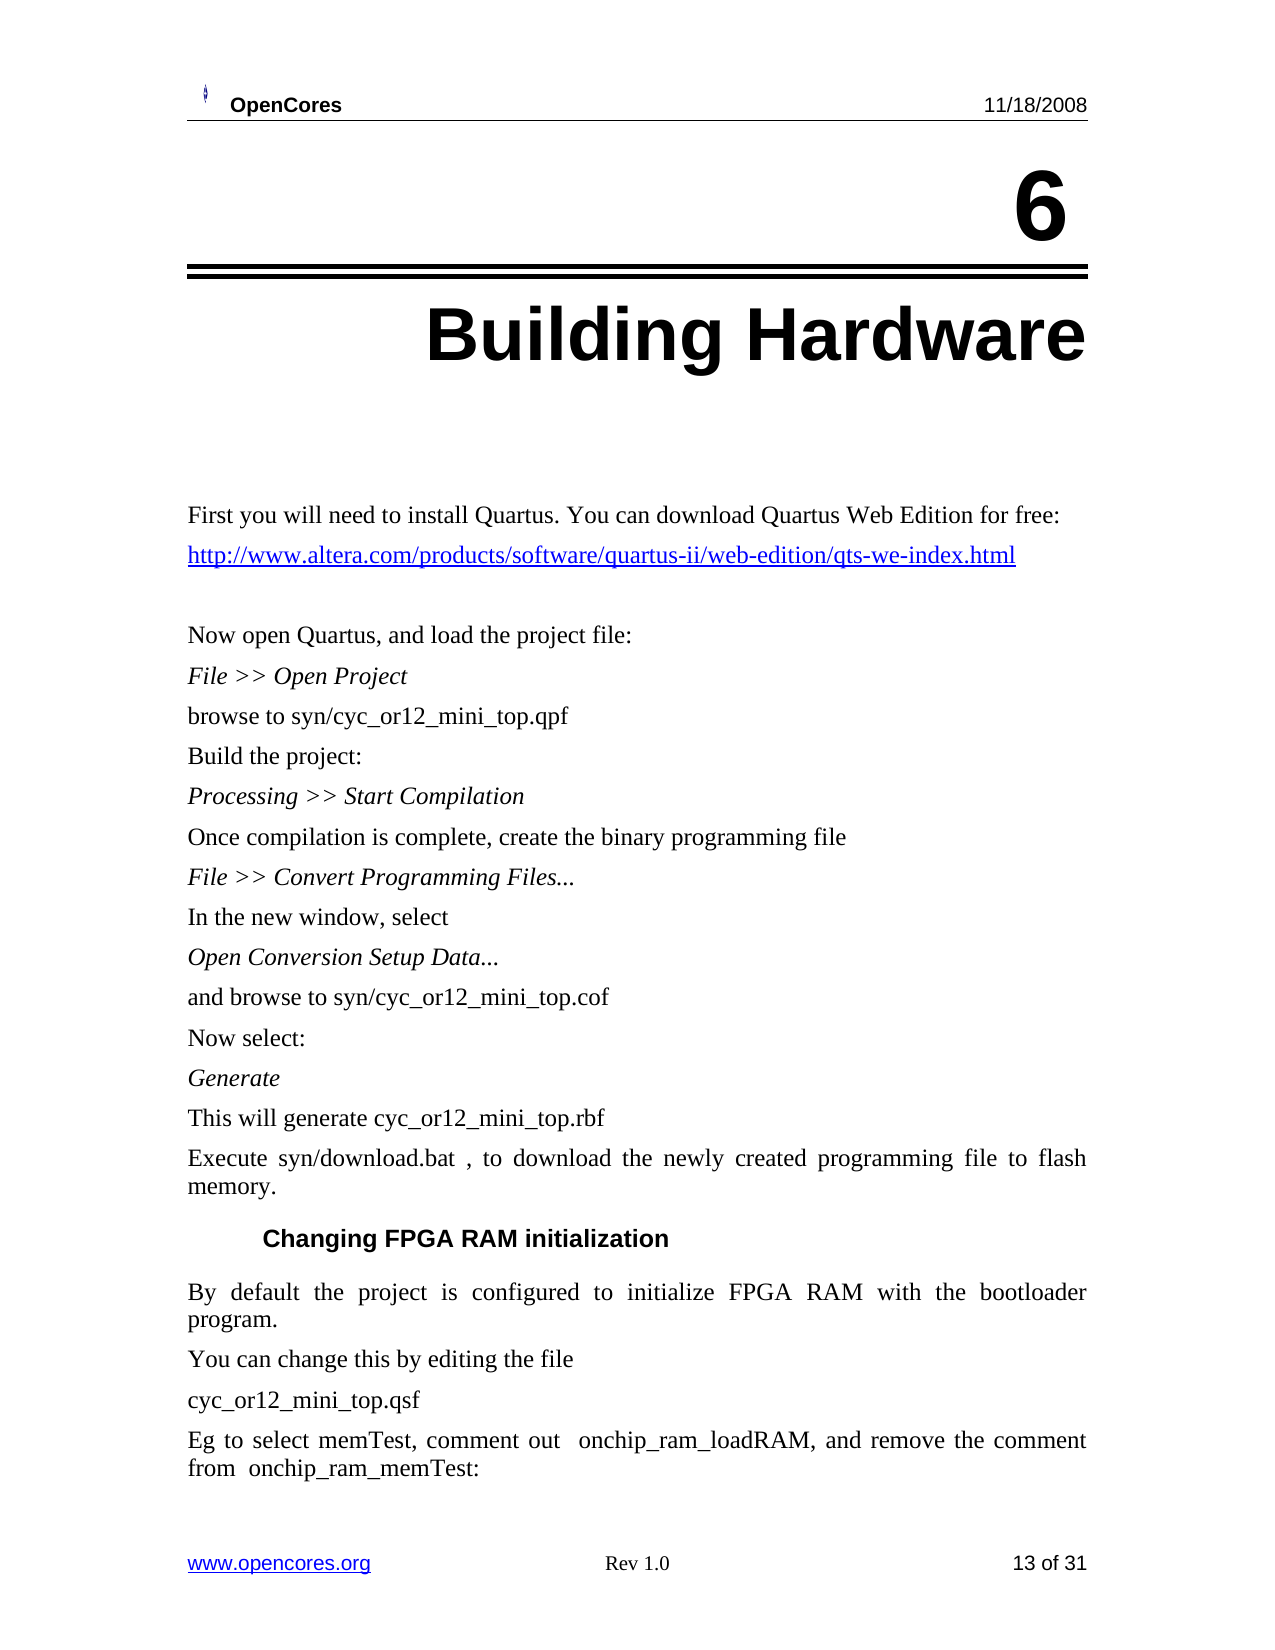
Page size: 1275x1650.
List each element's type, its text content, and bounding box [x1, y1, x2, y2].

subtitle Building Hardware [187, 292, 1088, 376]
text Now open Quartus, and load the project file: [187, 622, 1088, 649]
text Execute syn/download.bat , to download the newly created programming file to flash memory. [187, 1144, 1088, 1200]
text File >> Convert Programming Files... [187, 863, 1088, 891]
text First you will need to install Quartus. You can download Quartus Web Edition for free: [187, 501, 1088, 529]
text Processing >> Start Compilation [187, 782, 1088, 810]
text This will generate cyc_or12_mini_top.rbf [187, 1104, 1088, 1132]
text Generate [187, 1064, 1088, 1092]
text browse to syn/cyc_or12_mini_top.qpf [187, 702, 1088, 730]
text File >> Open Project [187, 662, 1088, 689]
text In the new window, select [187, 903, 1088, 931]
text Eg to select memTest, comment out onchip_ram_loadRAM, and remove the comment from onchip_ram_memTest: [187, 1426, 1088, 1481]
text Open Conversion Setup Data... [187, 943, 1088, 971]
text You can change this by editing the file [187, 1346, 1088, 1373]
text Now select: [187, 1024, 1088, 1051]
text http://www.altera.com/products/software/quartus-ii/web-edition/qts-we-index.html [187, 541, 1088, 569]
text By default the project is configured to initialize FPGA RAM with the bootloader program. [187, 1278, 1088, 1333]
text Build the project: [187, 742, 1088, 770]
text cyc_or12_mini_top.qsf [187, 1386, 1088, 1413]
text Once compilation is complete, create the binary programming file [187, 823, 1088, 850]
subtitle Changing FPGA RAM initialization [262, 1225, 1088, 1253]
text and browse to syn/cyc_or12_mini_top.cof [187, 983, 1088, 1011]
